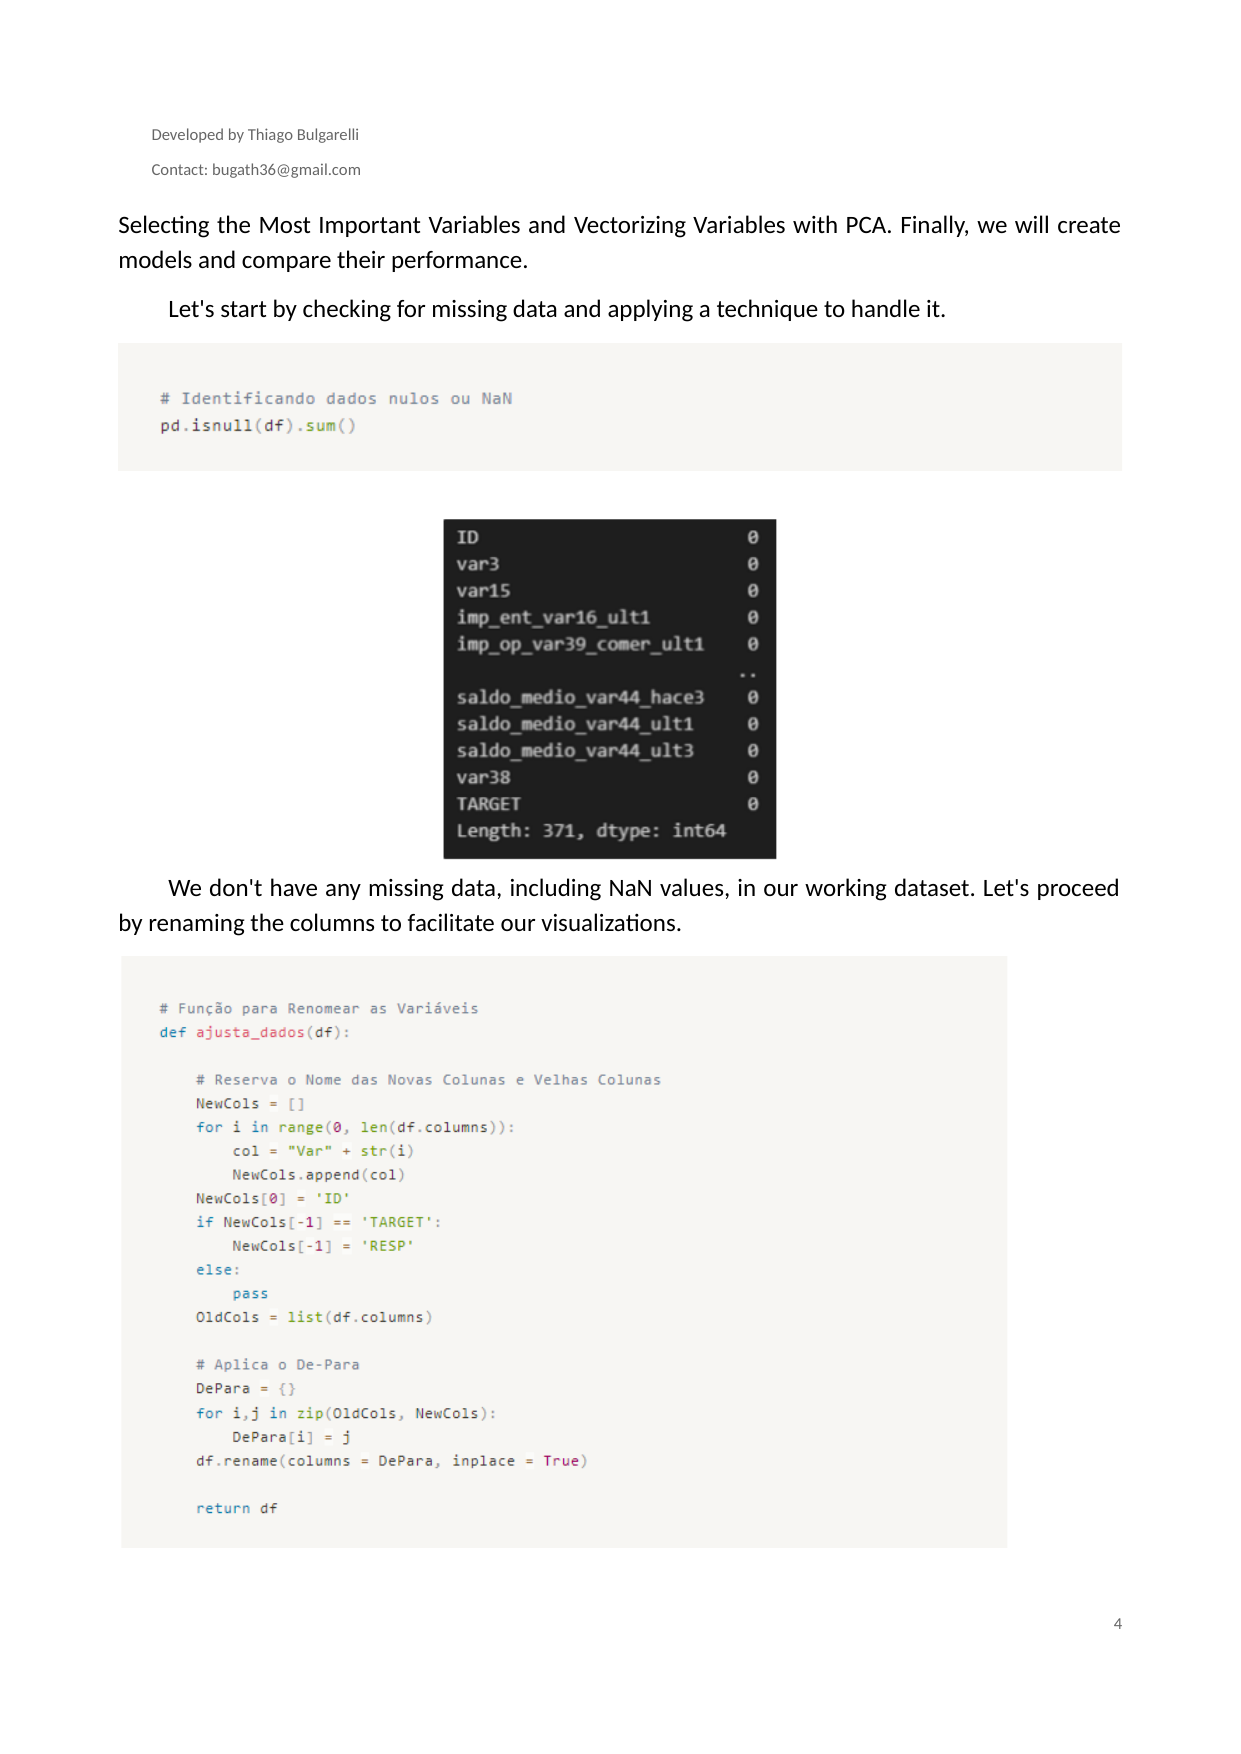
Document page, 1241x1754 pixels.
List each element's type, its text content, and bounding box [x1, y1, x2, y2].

picture [121, 956, 1008, 1548]
text We don't have any missing data, including NaN values, in our working dataset. Let's proceed by renaming the columns to facilitate our visualizations. [118, 872, 1122, 937]
picture [118, 343, 1123, 471]
picture [441, 518, 777, 862]
text Let's start by checking for missing data and applying a technique to handle it. [118, 294, 1122, 324]
text Selecting the Most Important Variables and Vectorizing Variables with PCA. Finally, we will create models and compare their performance. [118, 209, 1122, 274]
